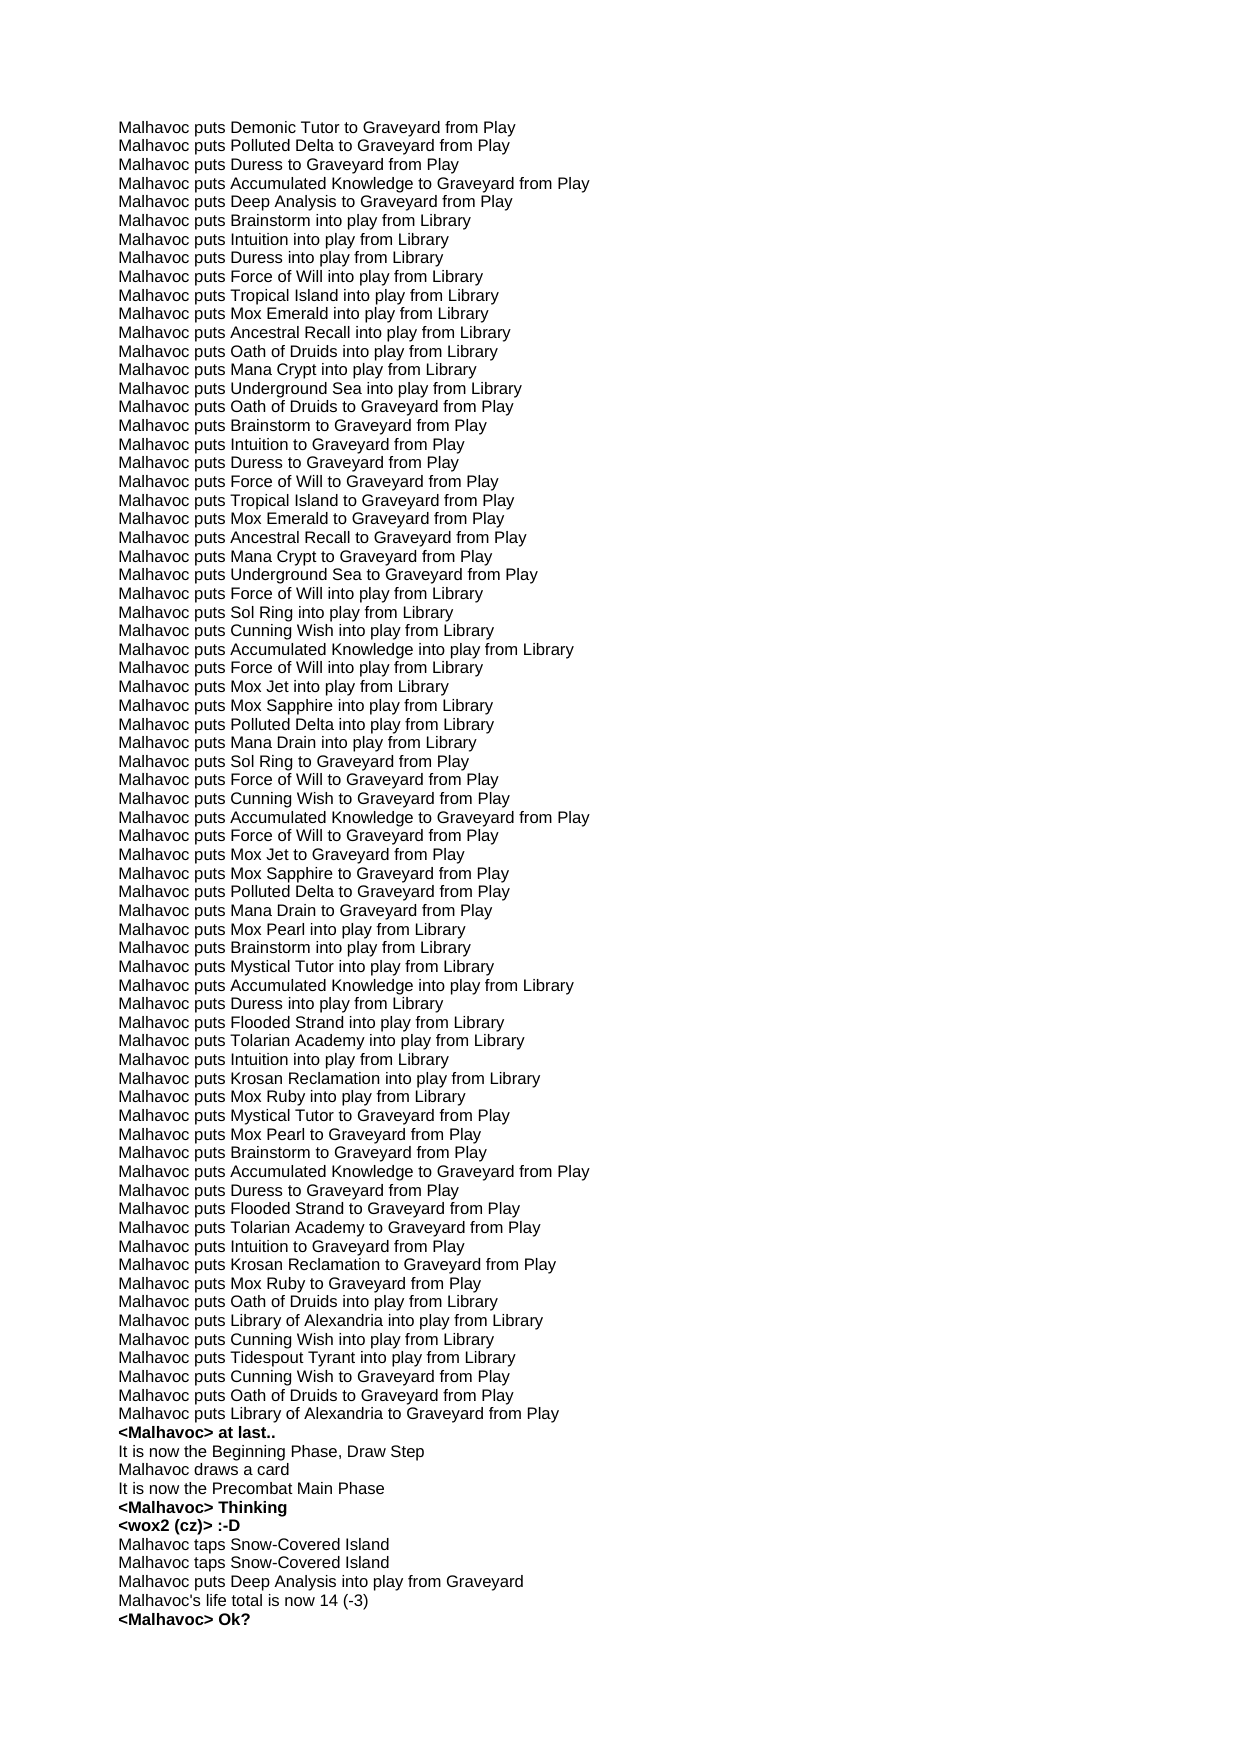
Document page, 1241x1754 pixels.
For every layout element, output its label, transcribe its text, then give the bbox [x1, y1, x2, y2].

text Malhavoc puts Tolarian Academy into play from Library [118, 1032, 1122, 1050]
text Malhavoc puts Mox Pearl to Graveyard from Play [118, 1125, 1122, 1144]
text It is now the Beginning Phase, Draw Step [118, 1442, 1122, 1461]
text Malhavoc puts Krosan Reclamation to Graveyard from Play [118, 1256, 1122, 1274]
text Malhavoc puts Mox Pearl into play from Library [118, 920, 1122, 938]
text Malhavoc puts Mox Emerald into play from Library [118, 304, 1122, 323]
text Malhavoc puts Accumulated Knowledge to Graveyard from Play [118, 1162, 1122, 1181]
text Malhavoc puts Intuition into play from Library [118, 230, 1122, 249]
text Malhavoc puts Accumulated Knowledge into play from Library [118, 976, 1122, 994]
text <Malhavoc> at last.. [118, 1423, 1122, 1442]
text Malhavoc puts Mystical Tutor to Graveyard from Play [118, 1106, 1122, 1125]
text Malhavoc puts Duress into play from Library [118, 249, 1122, 267]
text Malhavoc puts Oath of Druids into play from Library [118, 342, 1122, 361]
text Malhavoc puts Oath of Druids to Graveyard from Play [118, 398, 1122, 416]
text Malhavoc puts Flooded Strand into play from Library [118, 1013, 1122, 1032]
text Malhavoc puts Sol Ring into play from Library [118, 603, 1122, 622]
text Malhavoc puts Ancestral Recall into play from Library [118, 323, 1122, 342]
text Malhavoc puts Force of Will into play from Library [118, 659, 1122, 677]
text Malhavoc puts Duress into play from Library [118, 994, 1122, 1013]
text Malhavoc puts Force of Will to Graveyard from Play [118, 472, 1122, 491]
text Malhavoc taps Snow-Covered Island [118, 1554, 1122, 1572]
text Malhavoc puts Brainstorm into play from Library [118, 938, 1122, 957]
text Malhavoc puts Cunning Wish into play from Library [118, 1330, 1122, 1349]
text Malhavoc puts Mana Crypt to Graveyard from Play [118, 547, 1122, 566]
text Malhavoc puts Polluted Delta to Graveyard from Play [118, 883, 1122, 901]
text Malhavoc puts Cunning Wish into play from Library [118, 622, 1122, 640]
text Malhavoc puts Tropical Island into play from Library [118, 286, 1122, 304]
text Malhavoc puts Force of Will into play from Library [118, 267, 1122, 286]
text Malhavoc puts Duress to Graveyard from Play [118, 454, 1122, 472]
text Malhavoc puts Tropical Island to Graveyard from Play [118, 491, 1122, 510]
text Malhavoc taps Snow-Covered Island [118, 1535, 1122, 1554]
text Malhavoc puts Brainstorm to Graveyard from Play [118, 1144, 1122, 1162]
text Malhavoc puts Sol Ring to Graveyard from Play [118, 752, 1122, 771]
text Malhavoc puts Force of Will into play from Library [118, 584, 1122, 603]
text Malhavoc puts Mana Drain to Graveyard from Play [118, 901, 1122, 920]
text Malhavoc puts Mana Crypt into play from Library [118, 361, 1122, 379]
text Malhavoc puts Polluted Delta into play from Library [118, 715, 1122, 733]
text Malhavoc puts Tidespout Tyrant into play from Library [118, 1349, 1122, 1367]
text Malhavoc puts Intuition to Graveyard from Play [118, 1237, 1122, 1256]
text Malhavoc puts Polluted Delta to Graveyard from Play [118, 137, 1122, 155]
text Malhavoc puts Brainstorm to Graveyard from Play [118, 416, 1122, 435]
text Malhavoc puts Ancestral Recall to Graveyard from Play [118, 528, 1122, 547]
text Malhavoc puts Force of Will to Graveyard from Play [118, 827, 1122, 845]
text Malhavoc puts Tolarian Academy to Graveyard from Play [118, 1218, 1122, 1237]
text Malhavoc puts Accumulated Knowledge to Graveyard from Play [118, 174, 1122, 193]
text Malhavoc puts Library of Alexandria into play from Library [118, 1311, 1122, 1330]
text Malhavoc puts Accumulated Knowledge into play from Library [118, 640, 1122, 659]
text Malhavoc puts Accumulated Knowledge to Graveyard from Play [118, 808, 1122, 827]
text Malhavoc puts Duress to Graveyard from Play [118, 155, 1122, 174]
text Malhavoc draws a card [118, 1461, 1122, 1479]
text Malhavoc puts Mana Drain into play from Library [118, 733, 1122, 752]
text Malhavoc puts Mox Sapphire into play from Library [118, 696, 1122, 715]
text Malhavoc puts Cunning Wish to Graveyard from Play [118, 1367, 1122, 1386]
text Malhavoc puts Mox Ruby to Graveyard from Play [118, 1274, 1122, 1293]
text Malhavoc puts Brainstorm into play from Library [118, 211, 1122, 230]
text Malhavoc puts Force of Will to Graveyard from Play [118, 771, 1122, 789]
text Malhavoc's life total is now 14 (-3) [118, 1591, 1122, 1610]
text Malhavoc puts Cunning Wish to Graveyard from Play [118, 789, 1122, 808]
text Malhavoc puts Mox Jet to Graveyard from Play [118, 845, 1122, 864]
text Malhavoc puts Flooded Strand to Graveyard from Play [118, 1199, 1122, 1218]
text Malhavoc puts Intuition to Graveyard from Play [118, 435, 1122, 454]
text Malhavoc puts Duress to Graveyard from Play [118, 1181, 1122, 1199]
text Malhavoc puts Underground Sea to Graveyard from Play [118, 566, 1122, 584]
text Malhavoc puts Deep Analysis into play from Graveyard [118, 1572, 1122, 1591]
text Malhavoc puts Demonic Tutor to Graveyard from Play [118, 118, 1122, 137]
text Malhavoc puts Oath of Druids into play from Library [118, 1293, 1122, 1311]
text Malhavoc puts Intuition into play from Library [118, 1050, 1122, 1069]
text <wox2 (cz)> :-D [118, 1517, 1122, 1535]
text Malhavoc puts Mystical Tutor into play from Library [118, 957, 1122, 976]
text <Malhavoc> Thinking [118, 1498, 1122, 1517]
text Malhavoc puts Mox Emerald to Graveyard from Play [118, 510, 1122, 528]
text Malhavoc puts Library of Alexandria to Graveyard from Play [118, 1405, 1122, 1423]
text Malhavoc puts Deep Analysis to Graveyard from Play [118, 193, 1122, 211]
text Malhavoc puts Mox Jet into play from Library [118, 677, 1122, 696]
text <Malhavoc> Ok? [118, 1610, 1122, 1628]
text Malhavoc puts Krosan Reclamation into play from Library [118, 1069, 1122, 1088]
text It is now the Precombat Main Phase [118, 1479, 1122, 1498]
text Malhavoc puts Mox Sapphire to Graveyard from Play [118, 864, 1122, 883]
text Malhavoc puts Mox Ruby into play from Library [118, 1088, 1122, 1106]
text Malhavoc puts Underground Sea into play from Library [118, 379, 1122, 398]
text Malhavoc puts Oath of Druids to Graveyard from Play [118, 1386, 1122, 1405]
